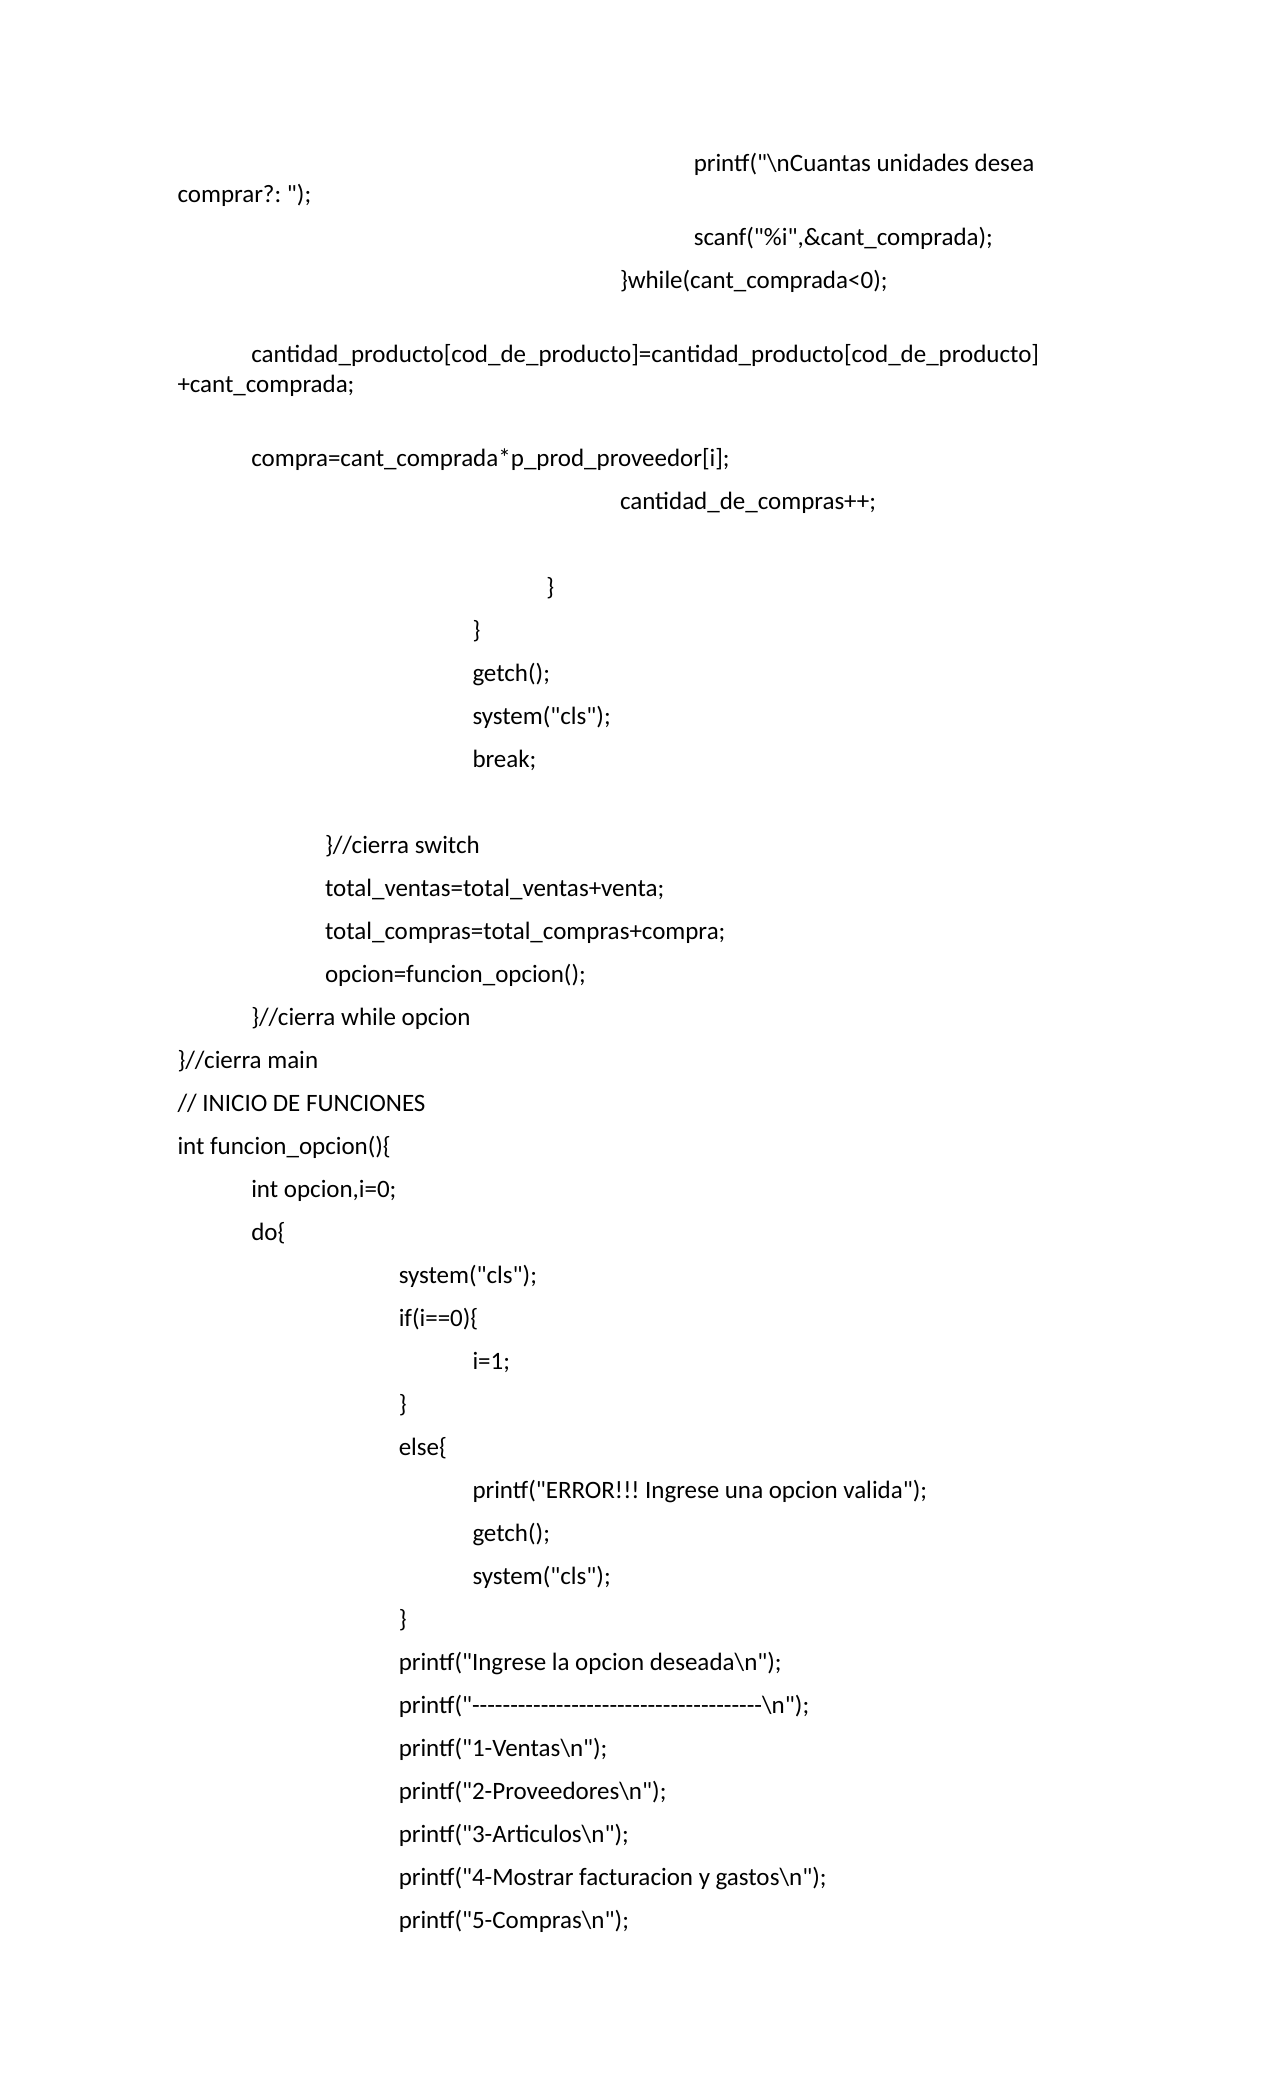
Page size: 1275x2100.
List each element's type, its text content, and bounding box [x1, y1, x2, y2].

text } [177, 571, 1098, 601]
text }while(cant_comprada<0); [177, 264, 1098, 295]
text printf("3-Articulos\n"); [177, 1818, 1098, 1849]
text total_compras=total_compras+compra; [177, 915, 1098, 946]
text printf("--------------------------------------\n"); [177, 1689, 1098, 1720]
text } [177, 1388, 1098, 1419]
text i=1; [177, 1345, 1098, 1376]
text printf("ERROR!!! Ingrese una opcion valida"); [177, 1474, 1098, 1505]
text else{ [177, 1431, 1098, 1462]
text printf("\nCuantas unidades desea comprar?: "); [177, 148, 1098, 209]
text } [177, 1603, 1098, 1634]
text cantidad_producto[cod_de_producto]=cantidad_producto[cod_de_producto]+cant_comprada; [177, 307, 1098, 399]
text opcion=funcion_opcion(); [177, 958, 1098, 988]
text do{ [177, 1216, 1098, 1247]
text printf("5-Compras\n"); [177, 1904, 1098, 1935]
text } [177, 614, 1098, 644]
text printf("1-Ventas\n"); [177, 1732, 1098, 1763]
text printf("4-Mostrar facturacion y gastos\n"); [177, 1861, 1098, 1892]
text getch(); [177, 1517, 1098, 1548]
text // INICIO DE FUNCIONES [177, 1087, 1098, 1118]
text compra=cant_comprada*p_prod_proveedor[i]; [177, 411, 1098, 472]
text break; [177, 743, 1098, 773]
text printf("2-Proveedores\n"); [177, 1775, 1098, 1806]
text int funcion_opcion(){ [177, 1130, 1098, 1161]
text scanf("%i",&cant_comprada); [177, 221, 1098, 252]
text system("cls"); [177, 700, 1098, 730]
text system("cls"); [177, 1259, 1098, 1290]
text cantidad_de_compras++; [177, 485, 1098, 515]
text if(i==0){ [177, 1302, 1098, 1333]
text system("cls"); [177, 1560, 1098, 1591]
text printf("Ingrese la opcion deseada\n"); [177, 1646, 1098, 1677]
text total_ventas=total_ventas+venta; [177, 872, 1098, 902]
text }//cierra main [177, 1044, 1098, 1074]
text }//cierra while opcion [177, 1001, 1098, 1032]
text int opcion,i=0; [177, 1173, 1098, 1204]
text }//cierra switch [177, 829, 1098, 859]
text getch(); [177, 657, 1098, 687]
